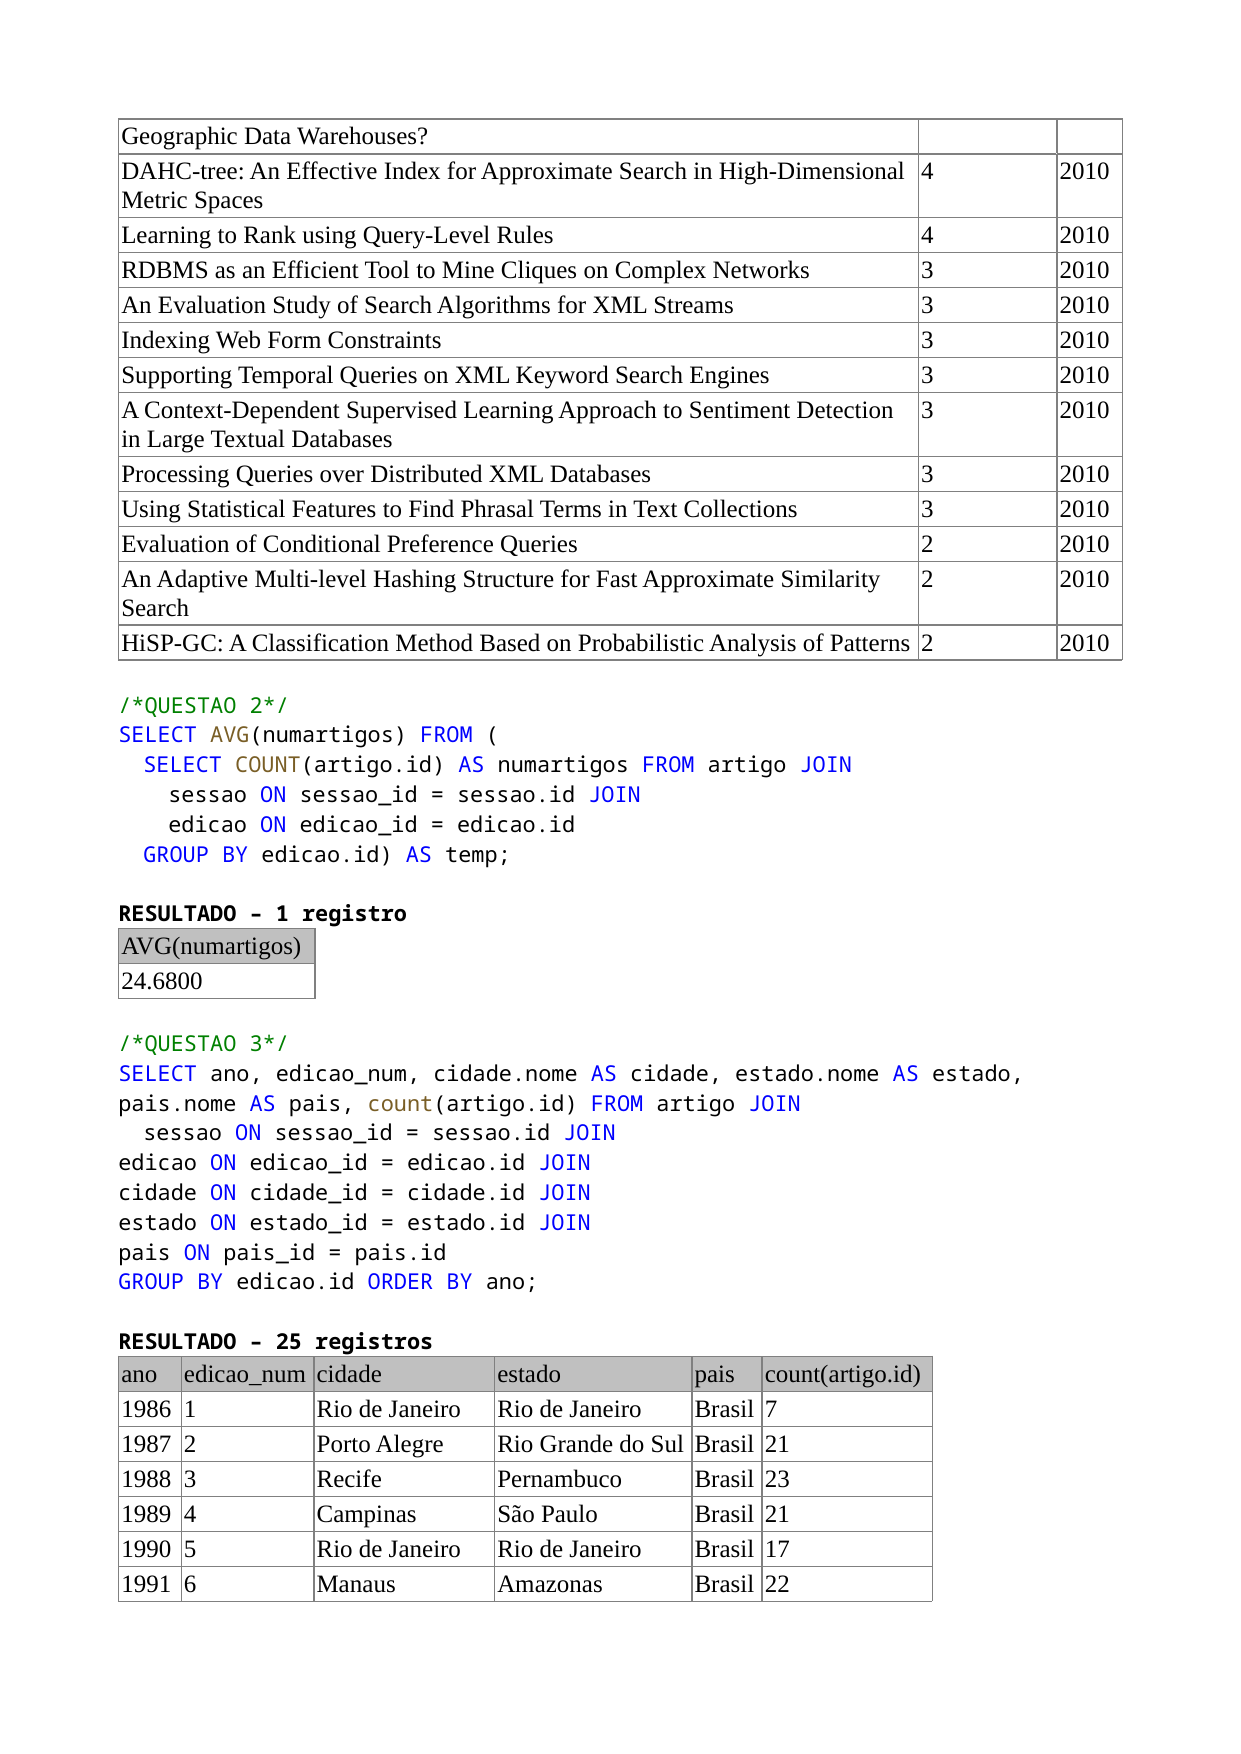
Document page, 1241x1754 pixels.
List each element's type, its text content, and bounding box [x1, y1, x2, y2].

table_cell 7 [763, 1392, 932, 1426]
table_cell 1989 [119, 1497, 181, 1531]
table_cell 3 [919, 253, 1056, 287]
text RESULTADO – 1 registro [118, 898, 1122, 928]
table_cell 2010 [1058, 626, 1122, 659]
table_cell Recife [315, 1462, 494, 1496]
table_cell Supporting Temporal Queries on XML Keyword Search Engines [119, 358, 918, 392]
table_cell [919, 120, 1056, 153]
table_cell 3 [919, 393, 1056, 456]
table_cell Campinas [315, 1497, 494, 1531]
table_cell 1991 [119, 1567, 181, 1601]
table_cell 4 [919, 155, 1056, 217]
table_cell Manaus [315, 1567, 494, 1601]
table_cell 3 [919, 288, 1056, 322]
table_cell Rio Grande do Sul [495, 1427, 691, 1461]
table_cell 2 [919, 626, 1056, 659]
table_cell 3 [919, 492, 1056, 526]
table_cell 2 [919, 527, 1056, 561]
table_cell 5 [182, 1532, 313, 1566]
table_cell 3 [919, 457, 1056, 491]
table_cell Rio de Janeiro [495, 1392, 691, 1426]
table_cell Evaluation of Conditional Preference Queries [119, 527, 918, 561]
text sessao ON sessao_id = sessao.id JOIN [118, 779, 1122, 809]
text edicao ON edicao_id = edicao.id [118, 809, 1122, 838]
table_cell An Adaptive Multi-level Hashing Structure for Fast Approximate Similarity Search [119, 562, 918, 624]
table_header edicao_num [182, 1357, 313, 1391]
table_cell 17 [763, 1532, 932, 1566]
table_cell 22 [763, 1567, 932, 1601]
table_cell 21 [763, 1427, 932, 1461]
table_cell Brasil [693, 1532, 761, 1566]
table_cell Brasil [693, 1427, 761, 1461]
table_cell A Context-Dependent Supervised Learning Approach to Sentiment Detection in Large Textual Databases [119, 393, 918, 456]
table_header cidade [315, 1357, 494, 1391]
table_cell 3 [919, 323, 1056, 357]
table_cell 2010 [1058, 253, 1122, 287]
table_cell 2 [182, 1427, 313, 1461]
table_cell 2 [919, 562, 1056, 624]
table_cell 3 [919, 358, 1056, 392]
table_cell Rio de Janeiro [315, 1532, 494, 1566]
table_cell 2010 [1058, 562, 1122, 624]
table_header count(artigo.id) [763, 1357, 932, 1391]
table_cell Rio de Janeiro [315, 1392, 494, 1426]
table_cell 2010 [1058, 492, 1122, 526]
table_cell Amazonas [495, 1567, 691, 1601]
table_cell 2010 [1058, 457, 1122, 491]
table_cell 4 [919, 218, 1056, 252]
table_cell 2010 [1058, 288, 1122, 322]
text GROUP BY edicao.id) AS temp; [118, 838, 1122, 868]
table_cell Brasil [693, 1567, 761, 1601]
table_cell Pernambuco [495, 1462, 691, 1496]
table_cell São Paulo [495, 1497, 691, 1531]
text edicao ON edicao_id = edicao.id JOIN [118, 1147, 1122, 1177]
table_cell Processing Queries over Distributed XML Databases [119, 457, 918, 491]
text RESULTADO – 25 registros [118, 1326, 1122, 1356]
table_cell 2010 [1058, 393, 1122, 456]
text GROUP BY edicao.id ORDER BY ano; [118, 1266, 1122, 1296]
table_cell 1 [182, 1392, 313, 1426]
table_cell 24.6800 [119, 964, 314, 998]
table_cell Using Statistical Features to Find Phrasal Terms in Text Collections [119, 492, 918, 526]
table_cell [1058, 120, 1122, 153]
text SELECT COUNT(artigo.id) AS numartigos FROM artigo JOIN [118, 749, 1122, 779]
table_cell DAHC-tree: An Effective Index for Approximate Search in High-Dimensional Metric Spaces [119, 155, 918, 217]
table_cell Geographic Data Warehouses? [119, 120, 918, 153]
table_cell Learning to Rank using Query-Level Rules [119, 218, 918, 252]
text /*QUESTAO 2*/ [118, 689, 1122, 719]
text cidade ON cidade_id = cidade.id JOIN [118, 1177, 1122, 1207]
table_cell 2010 [1058, 218, 1122, 252]
text pais ON pais_id = pais.id [118, 1236, 1122, 1266]
table_header ano [119, 1357, 181, 1391]
table_cell HiSP-GC: A Classification Method Based on Probabilistic Analysis of Patterns [119, 626, 918, 659]
table_cell 6 [182, 1567, 313, 1601]
table_cell Brasil [693, 1497, 761, 1531]
table_cell 1987 [119, 1427, 181, 1461]
text sessao ON sessao_id = sessao.id JOIN [118, 1117, 1122, 1147]
text estado ON estado_id = estado.id JOIN [118, 1207, 1122, 1236]
table_cell 2010 [1058, 155, 1122, 217]
table_cell 1986 [119, 1392, 181, 1426]
table_cell 2010 [1058, 358, 1122, 392]
table_header AVG(numartigos) [119, 929, 314, 963]
table_header estado [495, 1357, 691, 1391]
table_cell Porto Alegre [315, 1427, 494, 1461]
table_cell 1990 [119, 1532, 181, 1566]
table_cell Brasil [693, 1462, 761, 1496]
table_cell 1988 [119, 1462, 181, 1496]
table_cell 2010 [1058, 323, 1122, 357]
text SELECT AVG(numartigos) FROM ( [118, 719, 1122, 749]
table_cell 3 [182, 1462, 313, 1496]
table_header pais [693, 1357, 761, 1391]
table_cell An Evaluation Study of Search Algorithms for XML Streams [119, 288, 918, 322]
table_cell Indexing Web Form Constraints [119, 323, 918, 357]
table_cell 4 [182, 1497, 313, 1531]
table_cell 23 [763, 1462, 932, 1496]
table_cell 21 [763, 1497, 932, 1531]
table_cell Brasil [693, 1392, 761, 1426]
text SELECT ano, edicao_num, cidade.nome AS cidade, estado.nome AS estado, pais.nome AS pais, count(artigo.id) FROM artigo JOIN [118, 1058, 1122, 1117]
table_cell RDBMS as an Efficient Tool to Mine Cliques on Complex Networks [119, 253, 918, 287]
table_cell Rio de Janeiro [495, 1532, 691, 1566]
table_cell 2010 [1058, 527, 1122, 561]
text /*QUESTAO 3*/ [118, 1028, 1122, 1058]
